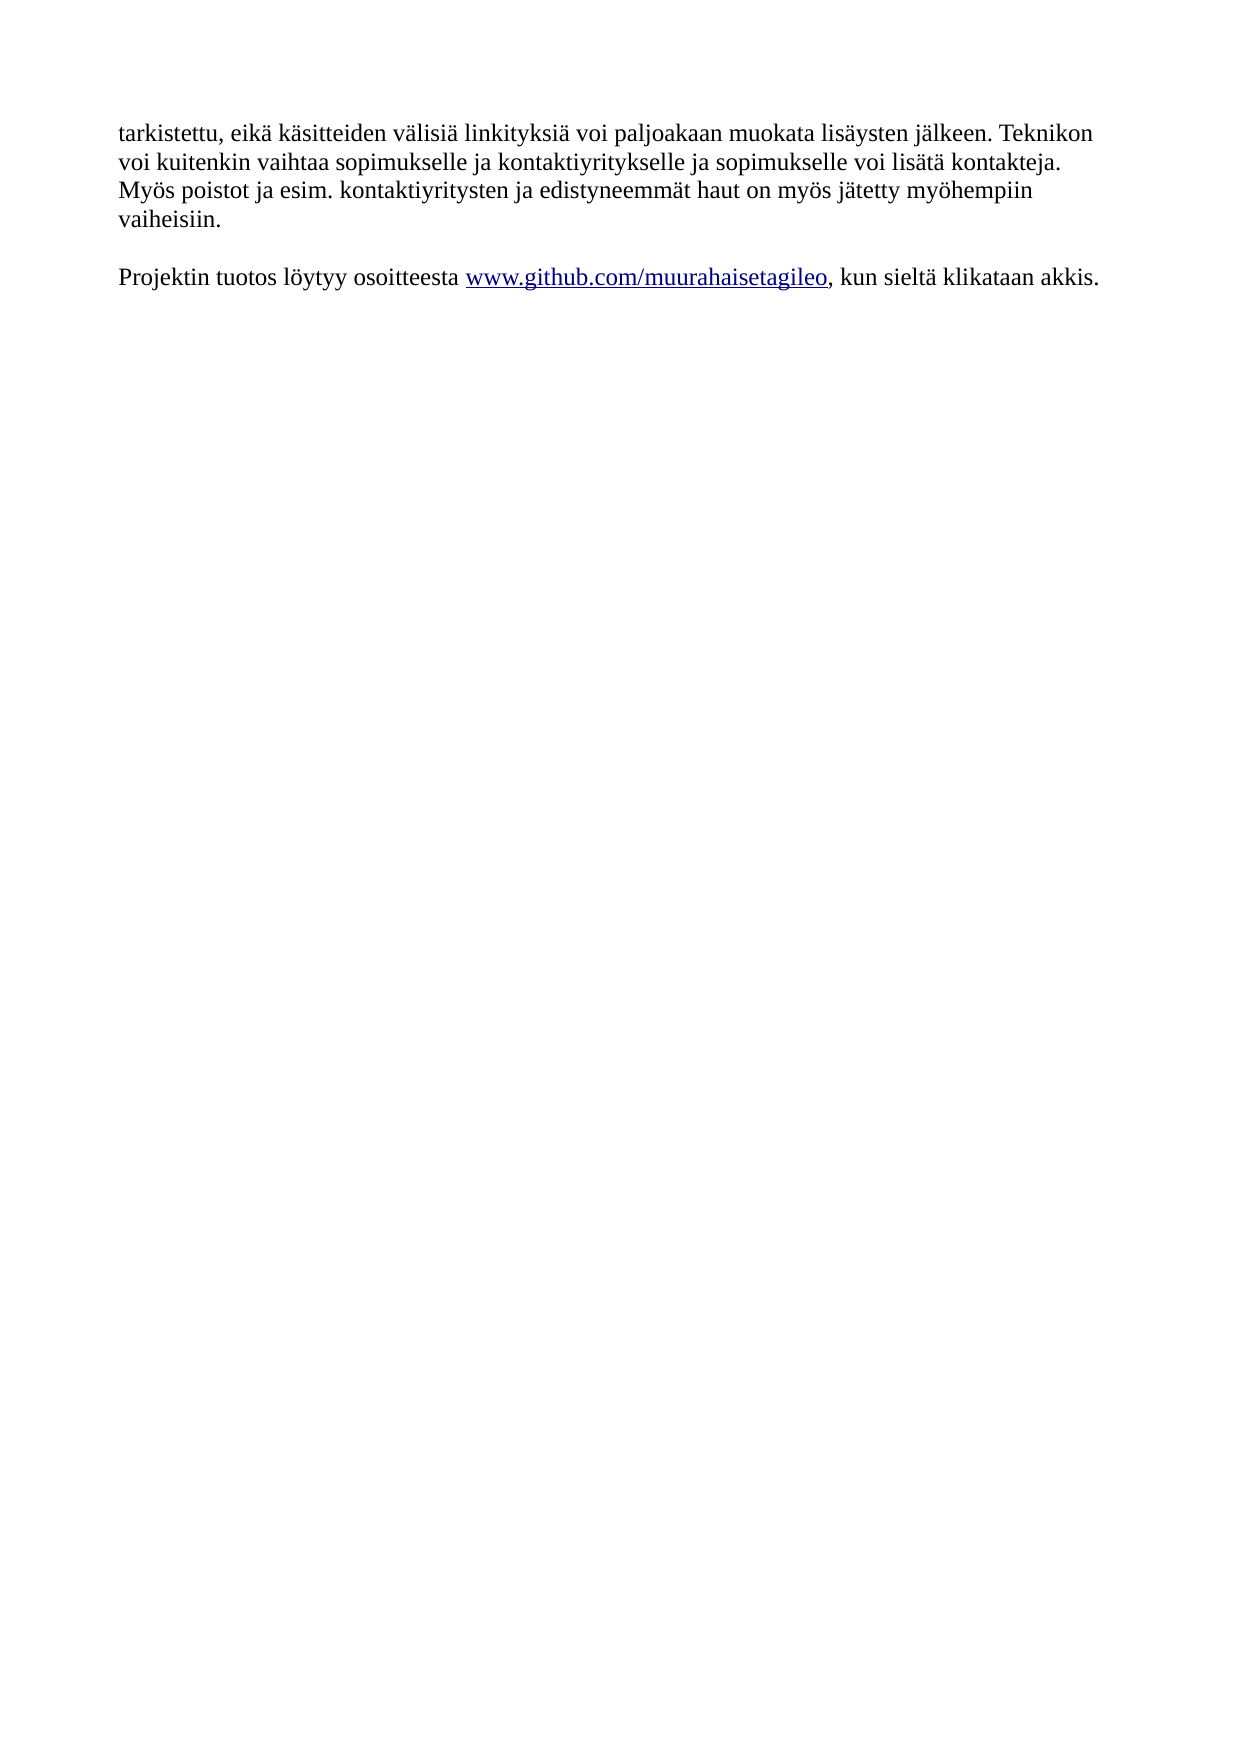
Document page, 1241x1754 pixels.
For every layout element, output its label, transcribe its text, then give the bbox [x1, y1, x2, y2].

text Projektin tuotos löytyy osoitteesta www.github.com/muurahaisetagileo, kun sieltä klikataan akkis. [118, 262, 1122, 291]
text tarkistettu, eikä käsitteiden välisiä linkityksiä voi paljoakaan muokata lisäysten jälkeen. Teknikon voi kuitenkin vaihtaa sopimukselle ja kontaktiyritykselle ja sopimukselle voi lisätä kontakteja. Myös poistot ja esim. kontaktiyritysten ja edistyneemmät haut on myös jätetty myöhempiin vaiheisiin. [118, 118, 1122, 233]
